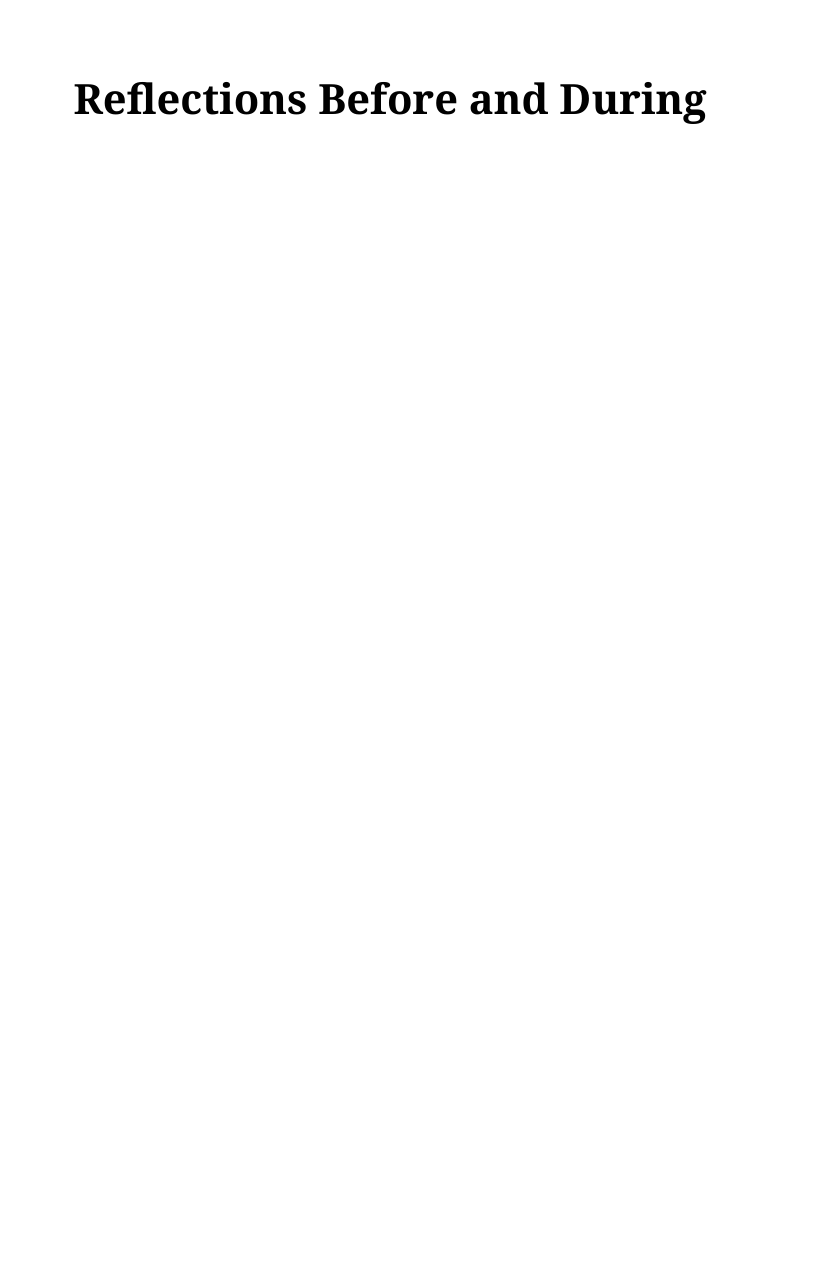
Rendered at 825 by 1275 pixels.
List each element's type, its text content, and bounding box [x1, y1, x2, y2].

subtitle Reflections Before and During [0, 70, 780, 127]
